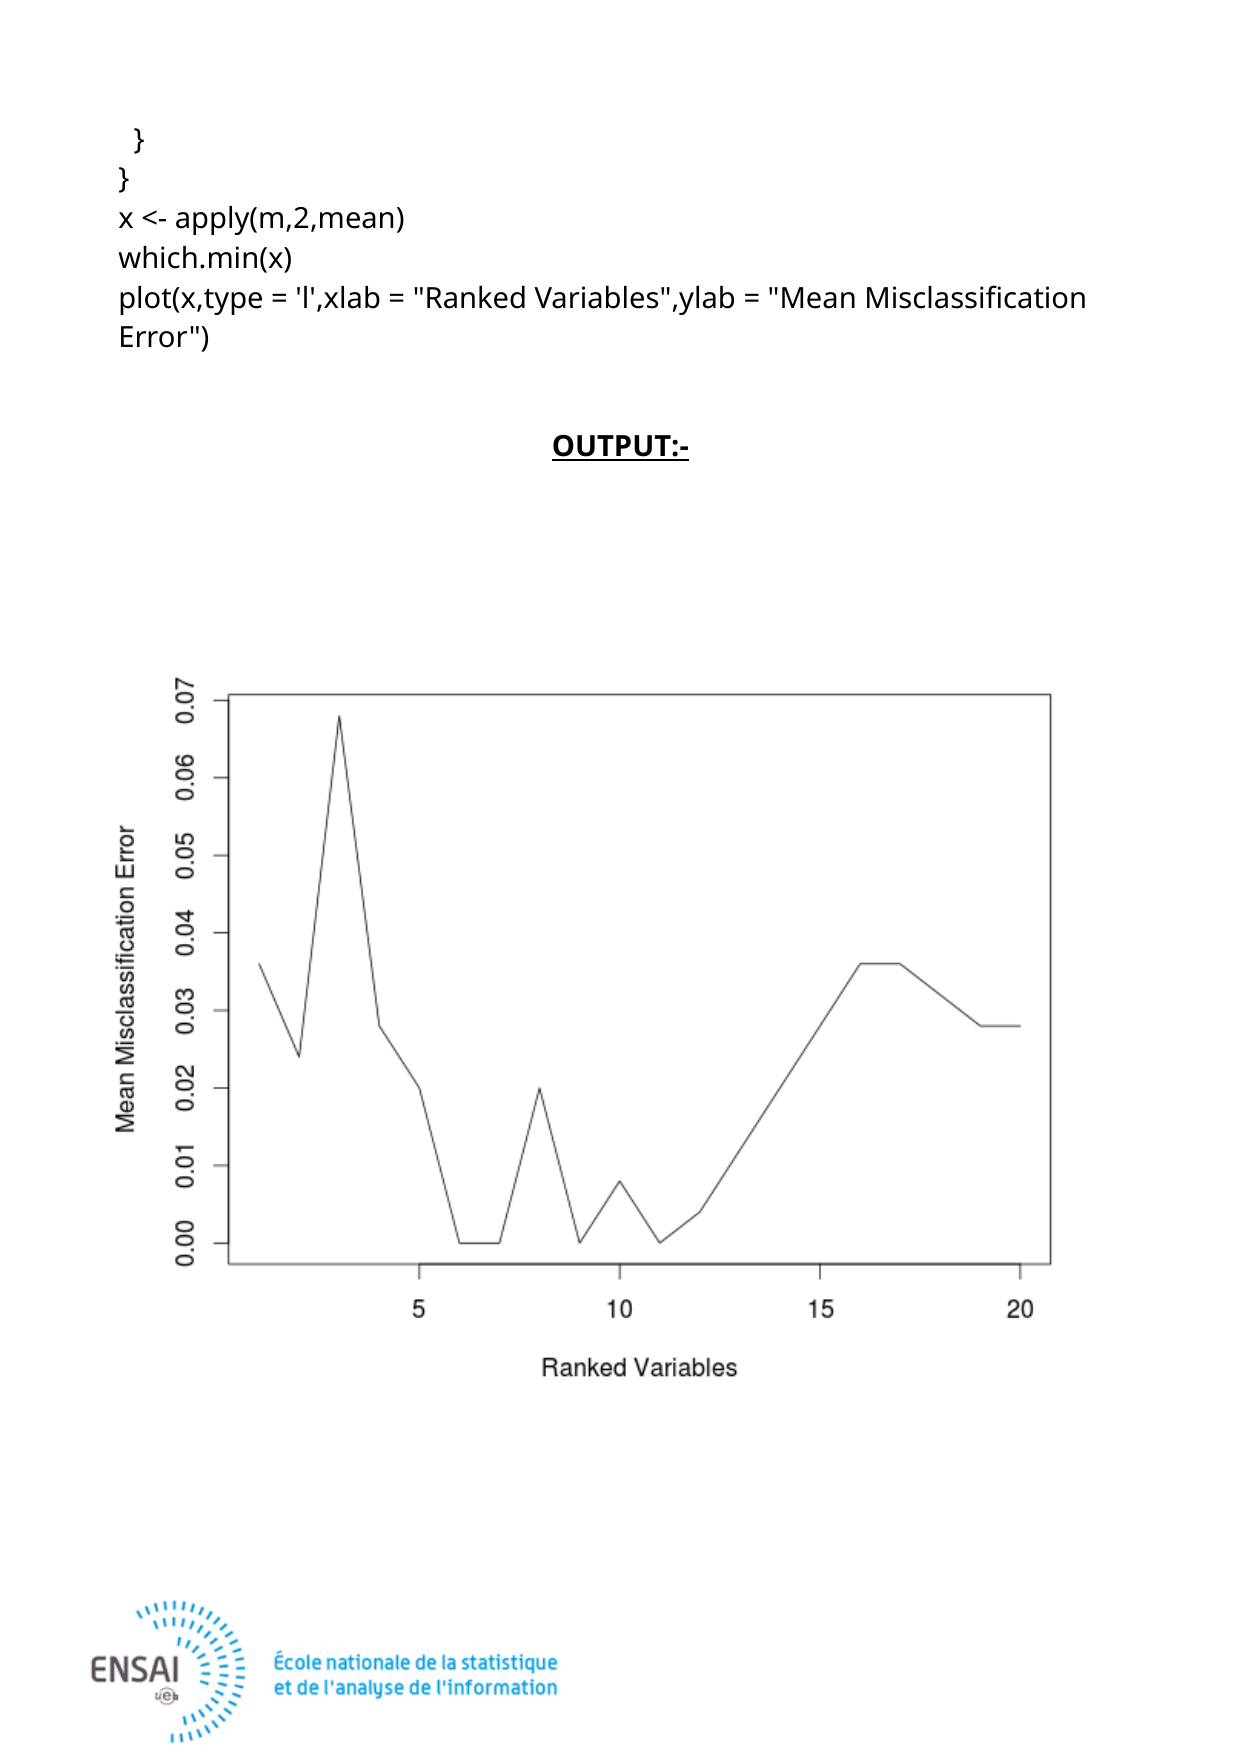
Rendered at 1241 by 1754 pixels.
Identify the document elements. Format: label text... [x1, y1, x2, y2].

picture [108, 575, 1113, 1415]
text } [118, 158, 1122, 197]
text OUTPUT:- [118, 425, 1122, 499]
text x <- apply(m,2,mean) [118, 197, 1122, 237]
text which.min(x) [118, 237, 1122, 277]
picture [43, 1587, 606, 1754]
text } [118, 118, 1122, 158]
text plot(x,type = 'l',xlab = "Ranked Variables",ylab = "Mean Misclassification Error") [118, 277, 1122, 356]
